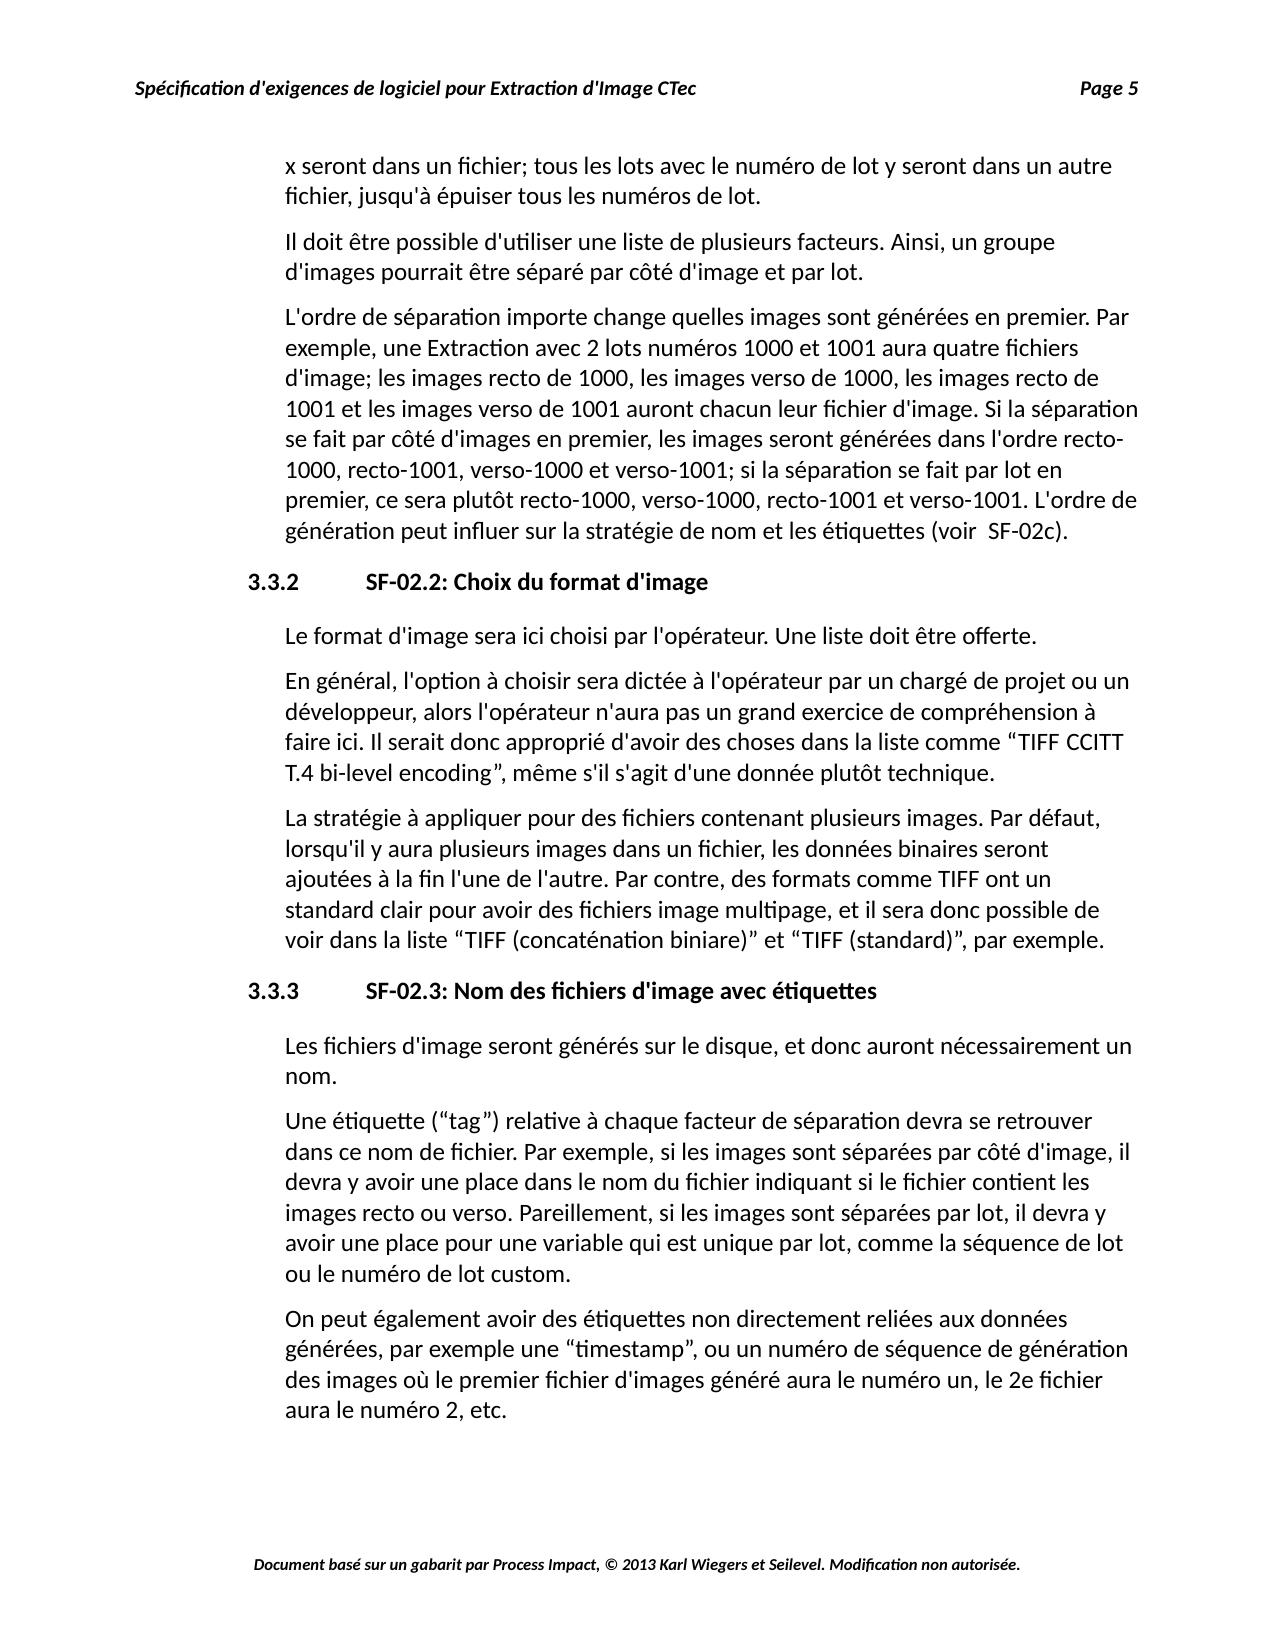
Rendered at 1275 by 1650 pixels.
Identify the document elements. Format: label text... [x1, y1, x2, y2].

list On peut également avoir des étiquettes non directement reliées aux données générées, par exemple une “timestamp”, ou un numéro de séquence de génération des images où le premier fichier d'images généré aura le numéro un, le 2e fichier aura le numéro 2, etc. [247, 1303, 1140, 1425]
list x seront dans un fichier; tous les lots avec le numéro de lot y seront dans un autre fichier, jusqu'à épuiser tous les numéros de lot. [247, 150, 1140, 211]
subtitle SF-02.2: Choix du format d'image [247, 570, 1140, 595]
list En général, l'option à choisir sera dictée à l'opérateur par un chargé de projet ou un développeur, alors l'opérateur n'aura pas un grand exercice de compréhension à faire ici. Il serait donc approprié d'avoir des choses dans la liste comme “TIFF CCITT T.4 bi-level encoding”, même s'il s'agit d'une donnée plutôt technique. [247, 666, 1140, 788]
subtitle SF-02.3: Nom des fichiers d'image avec étiquettes [247, 980, 1140, 1005]
list Le format d'image sera ici choisi par l'opérateur. Une liste doit être offerte. [247, 620, 1140, 651]
list Les fichiers d'image seront générés sur le disque, et donc auront nécessairement un nom. [247, 1030, 1140, 1091]
list La stratégie à appliquer pour des fichiers contenant plusieurs images. Par défaut, lorsqu'il y aura plusieurs images dans un fichier, les données binaires seront ajoutées à la fin l'une de l'autre. Par contre, des formats comme TIFF ont un standard clair pour avoir des fichiers image multipage, et il sera donc possible de voir dans la liste “TIFF (concaténation biniare)” et “TIFF (standard)”, par exemple. [247, 802, 1140, 955]
list L'ordre de séparation importe change quelles images sont générées en premier. Par exemple, une Extraction avec 2 lots numéros 1000 et 1001 aura quatre fichiers d'image; les images recto de 1000, les images verso de 1000, les images recto de 1001 et les images verso de 1001 auront chacun leur fichier d'image. Si la séparation se fait par côté d'images en premier, les images seront générées dans l'ordre recto-1000, recto-1001, verso-1000 et verso-1001; si la séparation se fait par lot en premier, ce sera plutôt recto-1000, verso-1000, recto-1001 et verso-1001. L'ordre de génération peut influer sur la stratégie de nom et les étiquettes (voir SF-02c). [247, 301, 1140, 545]
list Il doit être possible d'utiliser une liste de plusieurs facteurs. Ainsi, un groupe d'images pourrait être séparé par côté d'image et par lot. [247, 226, 1140, 287]
list Une étiquette (“tag”) relative à chaque facteur de séparation devra se retrouver dans ce nom de fichier. Par exemple, si les images sont séparées par côté d'image, il devra y avoir une place dans le nom du fichier indiquant si le fichier contient les images recto ou verso. Pareillement, si les images sont séparées par lot, il devra y avoir une place pour une variable qui est unique par lot, comme la séquence de lot ou le numéro de lot custom. [247, 1105, 1140, 1288]
